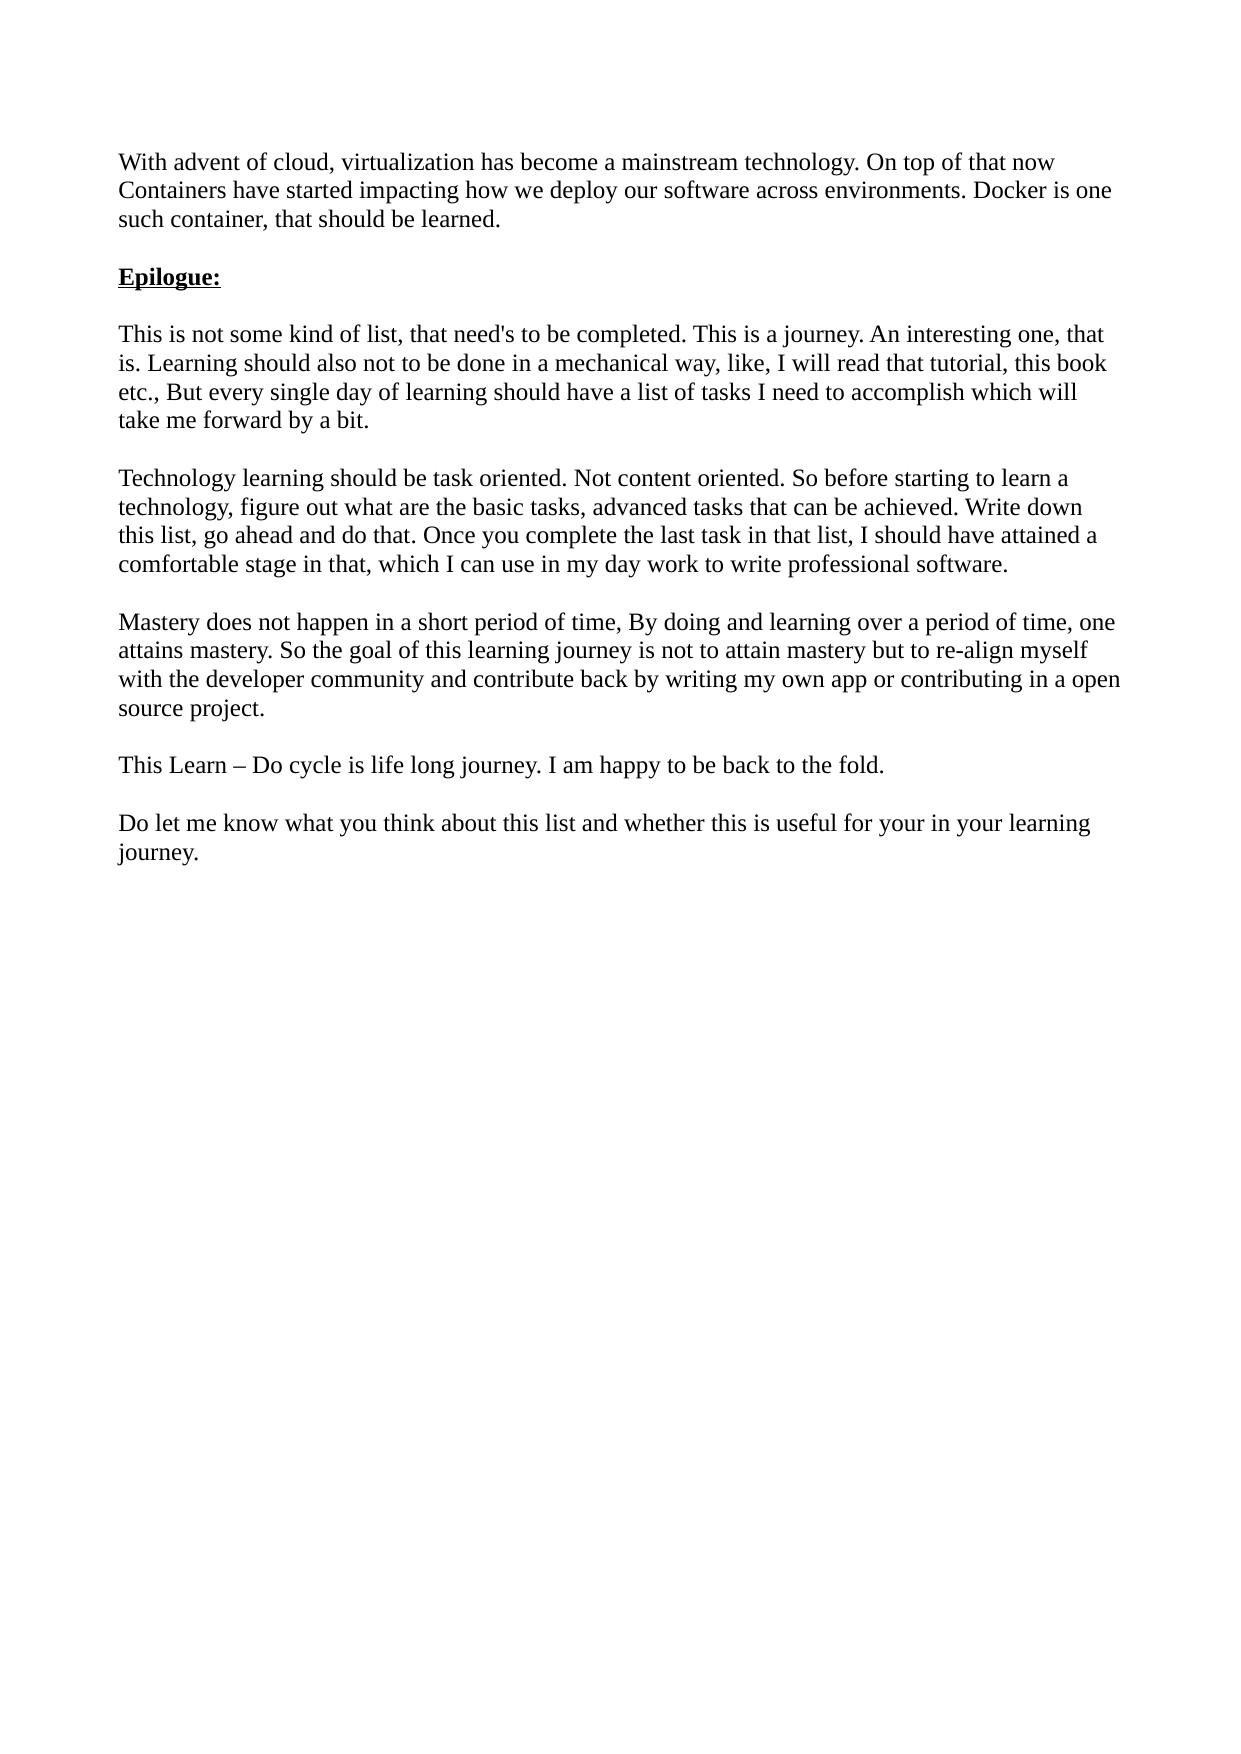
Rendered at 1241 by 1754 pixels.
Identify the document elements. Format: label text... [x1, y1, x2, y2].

text This is not some kind of list, that need's to be completed. This is a journey. An interesting one, that is. Learning should also not to be done in a mechanical way, like, I will read that tutorial, this book etc., But every single day of learning should have a list of tasks I need to accomplish which will take me forward by a bit. [118, 319, 1122, 434]
text Mastery does not happen in a short period of time, By doing and learning over a period of time, one attains mastery. So the goal of this learning journey is not to attain mastery but to re-align myself with the developer community and contribute back by writing my own app or contributing in a open source project. [118, 607, 1122, 722]
text This Learn – Do cycle is life long journey. I am happy to be back to the fold. [118, 751, 1122, 779]
text Epilogue: [118, 262, 1122, 291]
text With advent of cloud, virtualization has become a mainstream technology. On top of that now Containers have started impacting how we deploy our software across environments. Docker is one such container, that should be learned. [118, 147, 1122, 233]
text Do let me know what you think about this list and whether this is useful for your in your learning journey. [118, 808, 1122, 866]
text Technology learning should be task oriented. Not content oriented. So before starting to learn a technology, figure out what are the basic tasks, advanced tasks that can be achieved. Write down this list, go ahead and do that. Once you complete the last task in that list, I should have attained a comfortable stage in that, which I can use in my day work to write professional software. [118, 463, 1122, 578]
